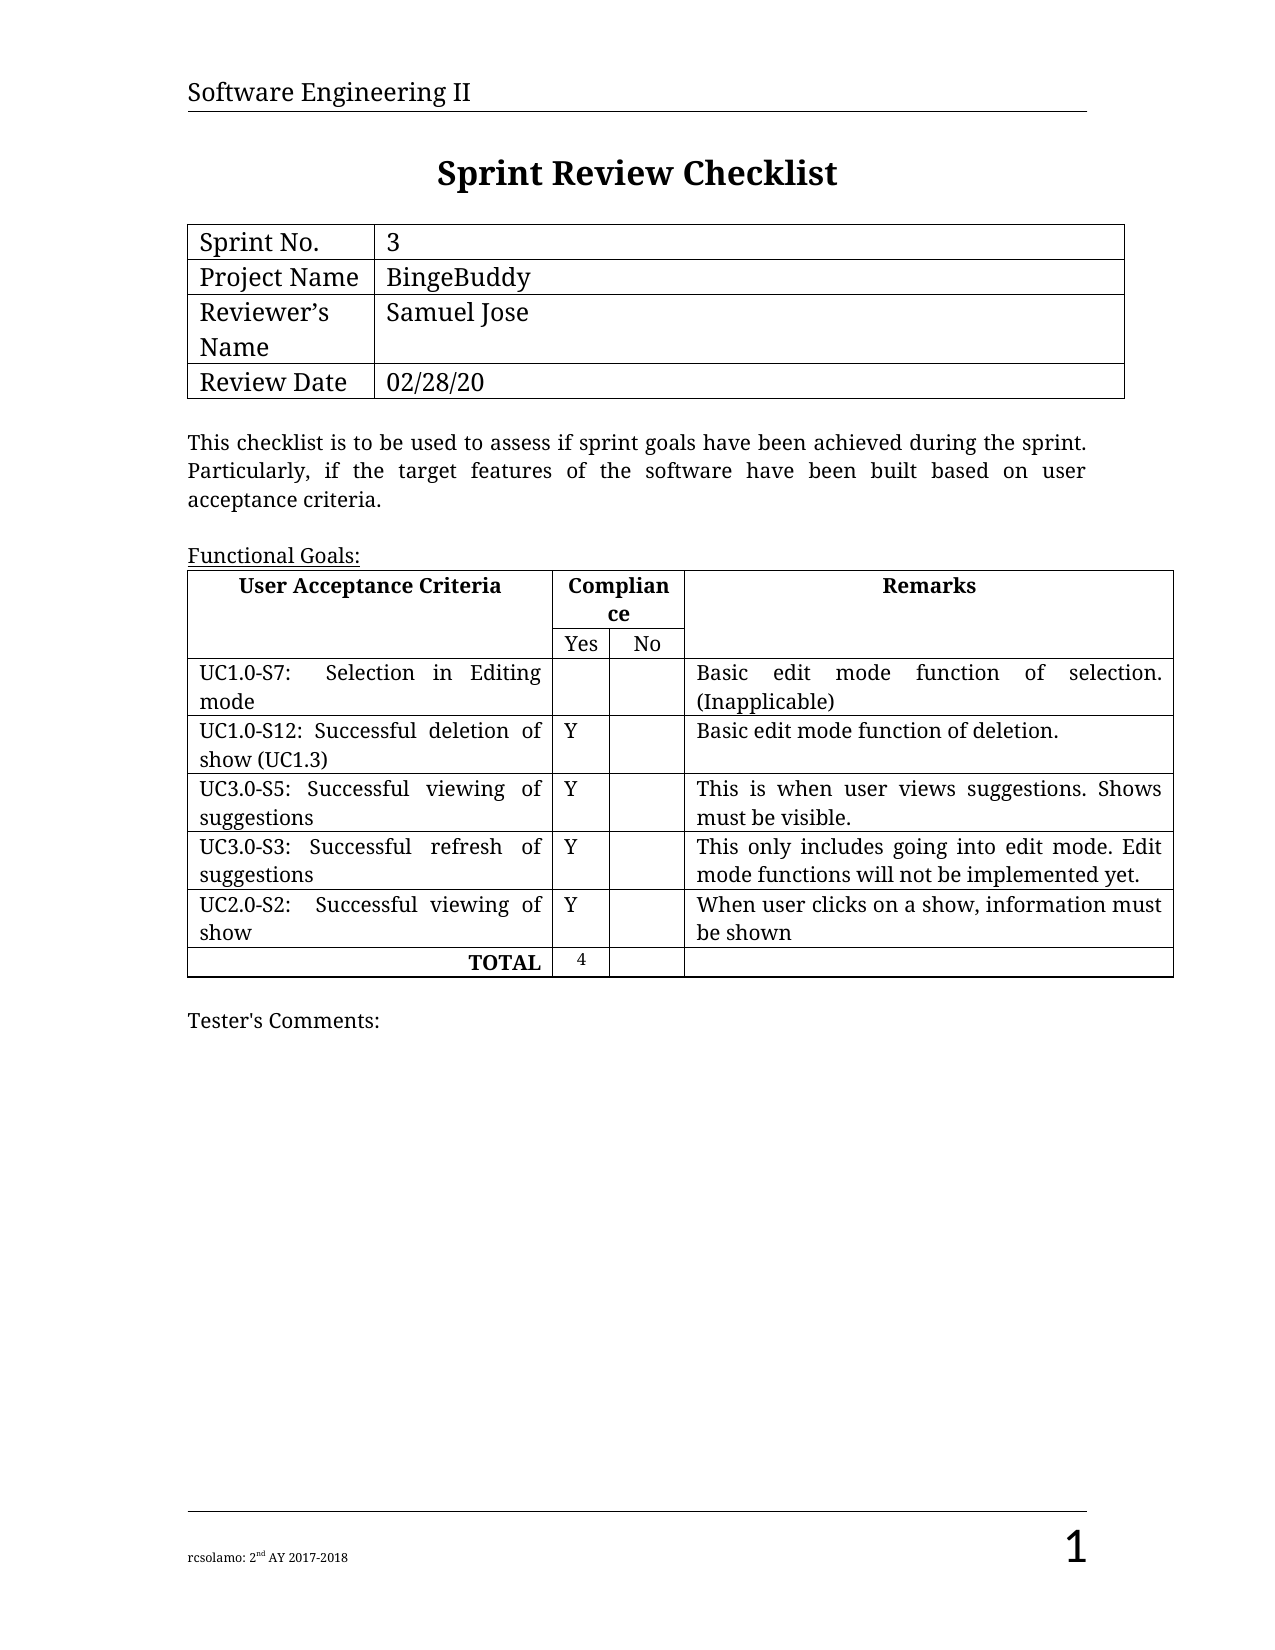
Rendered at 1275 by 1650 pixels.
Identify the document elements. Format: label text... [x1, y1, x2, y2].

table_cell Yes [553, 629, 609, 657]
table_cell Y [553, 890, 609, 947]
table_header Remarks [685, 571, 1173, 657]
text Functional Goals: [187, 542, 1087, 570]
table_cell UC3.0-S3: Successful refresh of suggestions [188, 832, 552, 889]
table_header Sprint No. [188, 225, 374, 259]
table_cell [685, 948, 1173, 976]
table_cell UC1.0-S12: Successful deletion of show (UC1.3) [188, 716, 552, 773]
table_cell [610, 659, 684, 715]
text Tester's Comments: [187, 1006, 1087, 1034]
table_cell Review Date [188, 364, 374, 398]
table_cell No [610, 629, 684, 657]
table_cell This is when user views suggestions. Shows must be visible. [685, 774, 1173, 831]
table_cell [610, 716, 684, 773]
table_cell Y [553, 716, 609, 773]
table_cell 02/28/20 [375, 364, 1124, 398]
table_cell TOTAL [188, 948, 552, 976]
table_cell [610, 832, 684, 889]
table_cell UC1.0-S7: Selection in Editing mode [188, 659, 552, 715]
table_cell When user clicks on a show, information must be shown [685, 890, 1173, 947]
table_cell Y [553, 774, 609, 831]
table_header Compliance [553, 571, 684, 628]
table_cell Basic edit mode function of deletion. [685, 716, 1173, 773]
table_header User Acceptance Criteria [188, 571, 552, 657]
table_cell Project Name [188, 260, 374, 294]
table_cell Basic edit mode function of selection. (Inapplicable) [685, 659, 1173, 715]
table_cell [610, 948, 684, 976]
text This checklist is to be used to assess if sprint goals have been achieved during the sprint. Particularly, if the target features of the software have been built based on user acceptance criteria. [187, 428, 1087, 513]
table_cell UC3.0-S5: Successful viewing of suggestions [188, 774, 552, 831]
text Sprint Review Checklist [187, 150, 1087, 195]
table_cell Y [553, 832, 609, 889]
table_cell Reviewer’s Name [188, 295, 374, 363]
table_cell 4 [553, 948, 609, 976]
table_cell BingeBuddy [375, 260, 1124, 294]
table_cell [610, 774, 684, 831]
table_cell UC2.0-S2: Successful viewing of show [188, 890, 552, 947]
table_cell This only includes going into edit mode. Edit mode functions will not be implemented yet. [685, 832, 1173, 889]
table_header 3 [375, 225, 1124, 259]
table_cell [610, 890, 684, 947]
table_cell [553, 659, 609, 715]
table_cell Samuel Jose [375, 295, 1124, 363]
